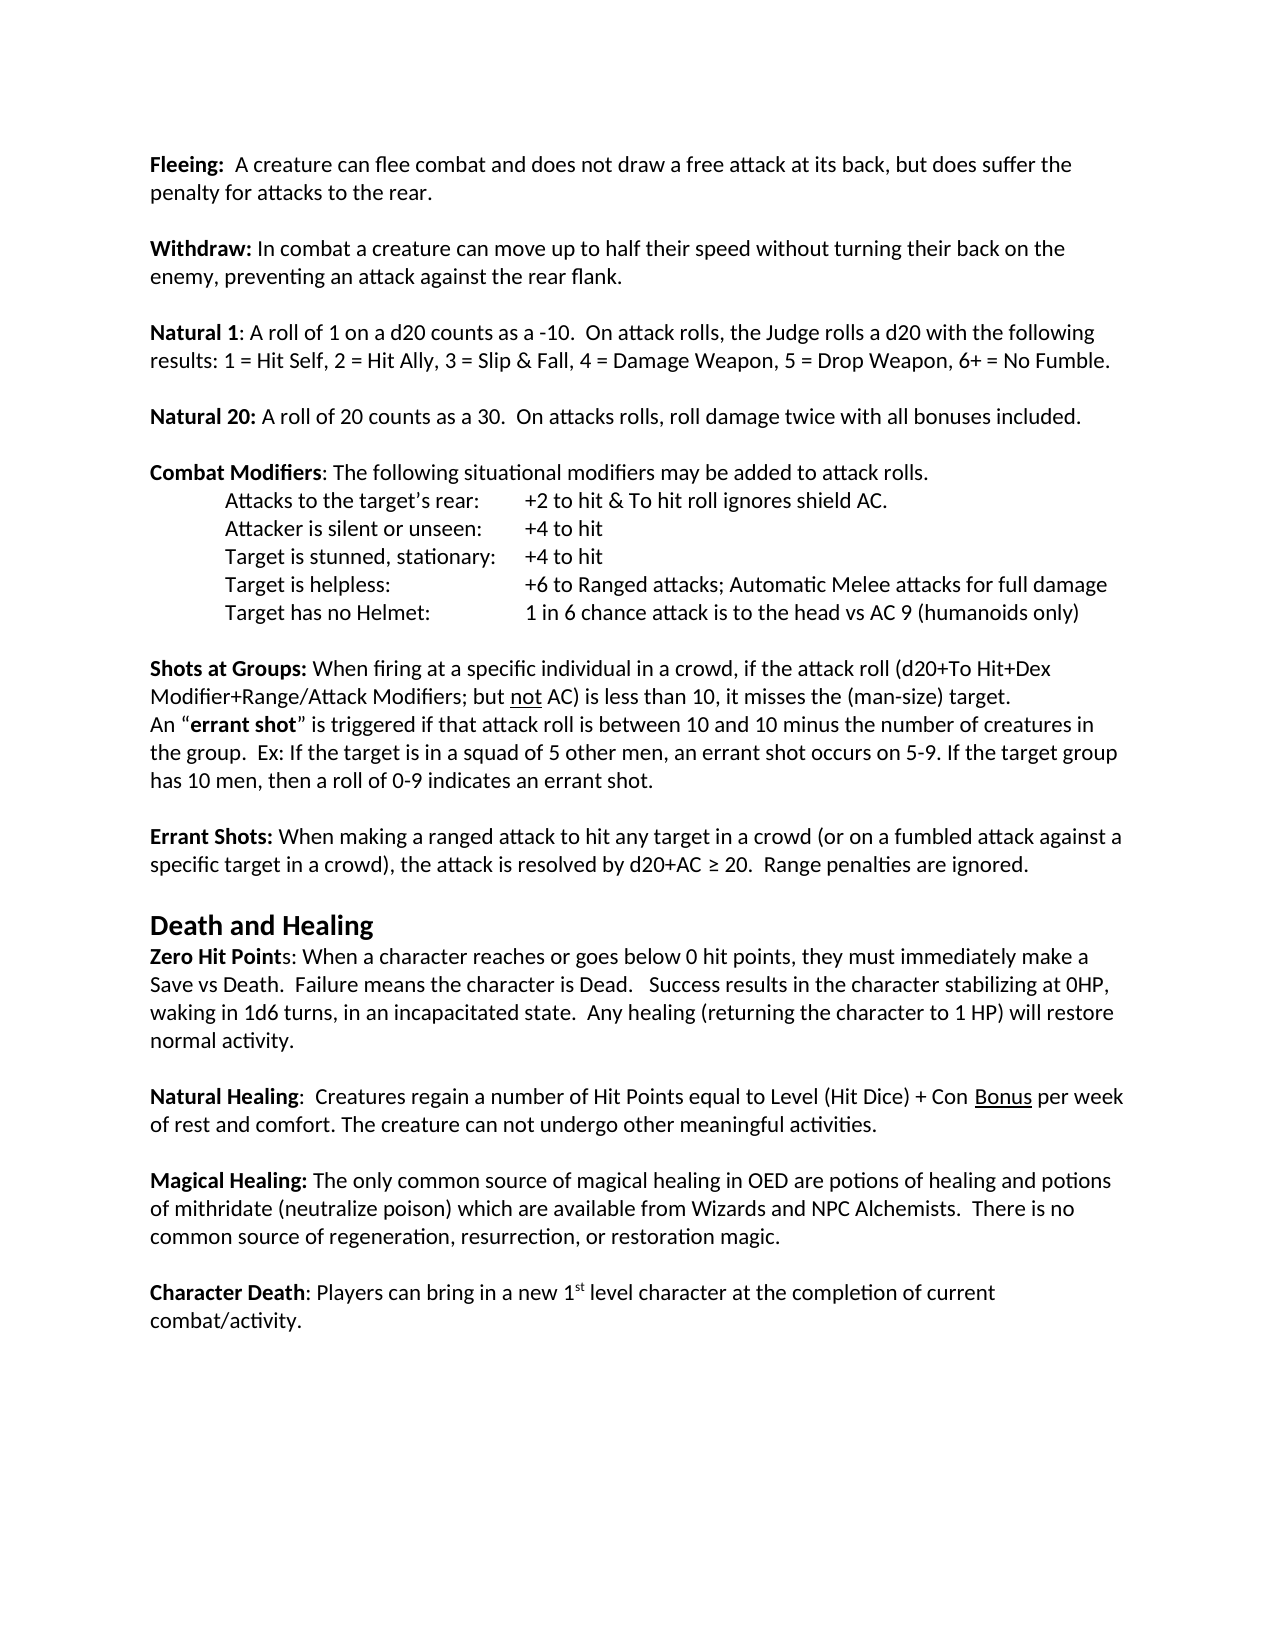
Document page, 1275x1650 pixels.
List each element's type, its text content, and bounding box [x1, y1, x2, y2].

text Withdraw: In combat a creature can move up to half their speed without turning their back on the enemy, preventing an attack against the rear flank. [150, 234, 1125, 290]
text Natural 20: A roll of 20 counts as a 30. On attacks rolls, roll damage twice with all bonuses included. [150, 402, 1125, 430]
text Shots at Groups: When firing at a specific individual in a crowd, if the attack roll (d20+To Hit+Dex Modifier+Range/Attack Modifiers; but not AC) is less than 10, it misses the (man-size) target. [150, 654, 1125, 710]
text Attacks to the target’s rear: +2 to hit & To hit roll ignores shield AC. [150, 486, 1125, 514]
text Zero Hit Points: When a character reaches or goes below 0 hit points, they must immediately make a Save vs Death. Failure means the character is Dead. Success results in the character stabilizing at 0HP, waking in 1d6 turns, in an incapacitated state. Any healing (returning the character to 1 HP) will restore normal activity. [150, 942, 1125, 1054]
text Fleeing: A creature can flee combat and does not draw a free attack at its back, but does suffer the penalty for attacks to the rear. [150, 150, 1125, 206]
text Death and Healing [150, 907, 1125, 942]
text Magical Healing: The only common source of magical healing in OED are potions of healing and potions of mithridate (neutralize poison) which are available from Wizards and NPC Alchemists. There is no common source of regeneration, resurrection, or restoration magic. [150, 1166, 1125, 1250]
text Target is helpless: +6 to Ranged attacks; Automatic Melee attacks for full damage [150, 570, 1125, 598]
text Natural Healing: Creatures regain a number of Hit Points equal to Level (Hit Dice) + Con Bonus per week of rest and comfort. The creature can not undergo other meaningful activities. [150, 1082, 1125, 1138]
text Target has no Helmet: 1 in 6 chance attack is to the head vs AC 9 (humanoids only) [150, 598, 1125, 626]
text Combat Modifiers: The following situational modifiers may be added to attack rolls. [150, 458, 1125, 486]
text Errant Shots: When making a ranged attack to hit any target in a crowd (or on a fumbled attack against a specific target in a crowd), the attack is resolved by d20+AC ≥ 20. Range penalties are ignored. [150, 822, 1125, 878]
text Natural 1: A roll of 1 on a d20 counts as a -10. On attack rolls, the Judge rolls a d20 with the following results: 1 = Hit Self, 2 = Hit Ally, 3 = Slip & Fall, 4 = Damage Weapon, 5 = Drop Weapon, 6+ = No Fumble. [150, 318, 1125, 374]
text Character Death: Players can bring in a new 1st level character at the completion of current combat/activity. [150, 1278, 1125, 1334]
text Attacker is silent or unseen: +4 to hit [150, 514, 1125, 542]
text An “errant shot” is triggered if that attack roll is between 10 and 10 minus the number of creatures in the group. Ex: If the target is in a squad of 5 other men, an errant shot occurs on 5-9. If the target group has 10 men, then a roll of 0-9 indicates an errant shot. [150, 710, 1125, 794]
text Target is stunned, stationary: +4 to hit [150, 542, 1125, 570]
